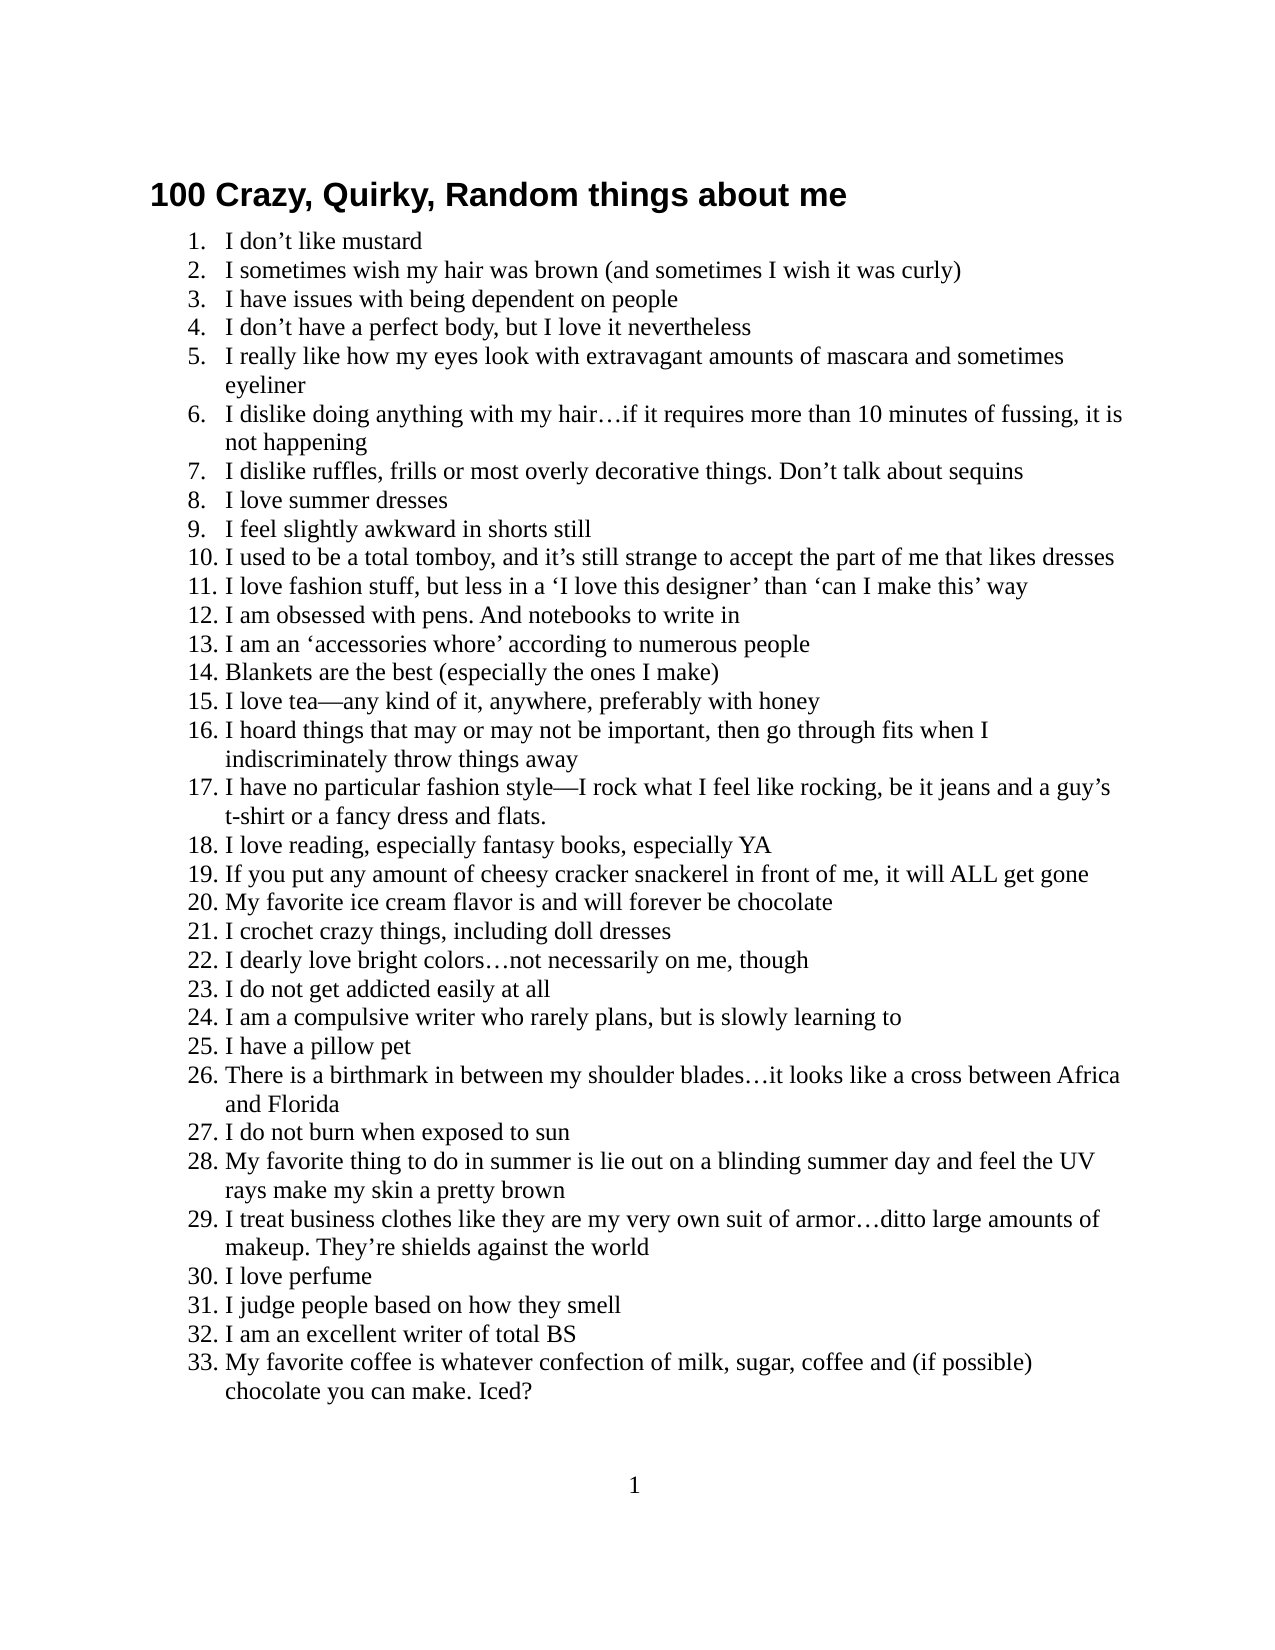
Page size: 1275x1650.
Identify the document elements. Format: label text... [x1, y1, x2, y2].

list I have no particular fashion style—I rock what I feel like rocking, be it jeans and a guy’s t-shirt or a fancy dress and flats. [187, 772, 1125, 830]
list I dislike doing anything with my hair…if it requires more than 10 minutes of fussing, it is not happening [187, 399, 1125, 456]
list I hoard things that may or may not be important, then go through fits when I indiscriminately throw things away [187, 715, 1125, 772]
list I do not burn when exposed to sun [187, 1117, 1125, 1146]
list I am an ‘accessories whore’ according to numerous people [187, 629, 1125, 657]
list My favorite coffee is whatever confection of milk, sugar, coffee and (if possible) chocolate you can make. Iced? [187, 1347, 1125, 1405]
list I treat business clothes like they are my very own suit of armor…ditto large amounts of makeup. They’re shields against the world [187, 1204, 1125, 1261]
list I do not get addicted easily at all [187, 974, 1125, 1002]
list I sometimes wish my hair was brown (and sometimes I wish it was curly) [187, 255, 1125, 284]
list I don’t like mustard [187, 226, 1125, 255]
list I judge people based on how they smell [187, 1290, 1125, 1319]
list I love tea—any kind of it, anywhere, preferably with honey [187, 686, 1125, 715]
list I am a compulsive writer who rarely plans, but is slowly learning to [187, 1002, 1125, 1031]
list I feel slightly awkward in shorts still [187, 514, 1125, 542]
list I don’t have a perfect body, but I love it nevertheless [187, 312, 1125, 341]
list There is a birthmark in between my shoulder blades…it looks like a cross between Africa and Florida [187, 1060, 1125, 1117]
list I have a pillow pet [187, 1031, 1125, 1060]
list I am an excellent writer of total BS [187, 1319, 1125, 1347]
list I am obsessed with pens. And notebooks to write in [187, 600, 1125, 629]
list My favorite thing to do in summer is lie out on a blinding summer day and feel the UV rays make my skin a pretty brown [187, 1146, 1125, 1204]
subtitle 100 Crazy, Quirky, Random things about me [150, 175, 1125, 214]
list If you put any amount of cheesy cracker snackerel in front of me, it will ALL get gone [187, 859, 1125, 887]
list I love reading, especially fantasy books, especially YA [187, 830, 1125, 859]
list I love perfume [187, 1261, 1125, 1290]
list I used to be a total tomboy, and it’s still strange to accept the part of me that likes dresses [187, 542, 1125, 571]
list Blankets are the best (especially the ones I make) [187, 657, 1125, 686]
list I dearly love bright colors…not necessarily on me, though [187, 945, 1125, 974]
list I have issues with being dependent on people [187, 284, 1125, 312]
list I dislike ruffles, frills or most overly decorative things. Don’t talk about sequins [187, 456, 1125, 485]
list I love fashion stuff, but less in a ‘I love this designer’ than ‘can I make this’ way [187, 571, 1125, 600]
list My favorite ice cream flavor is and will forever be chocolate [187, 887, 1125, 916]
list I love summer dresses [187, 485, 1125, 514]
list I crochet crazy things, including doll dresses [187, 916, 1125, 945]
list I really like how my eyes look with extravagant amounts of mascara and sometimes eyeliner [187, 341, 1125, 399]
